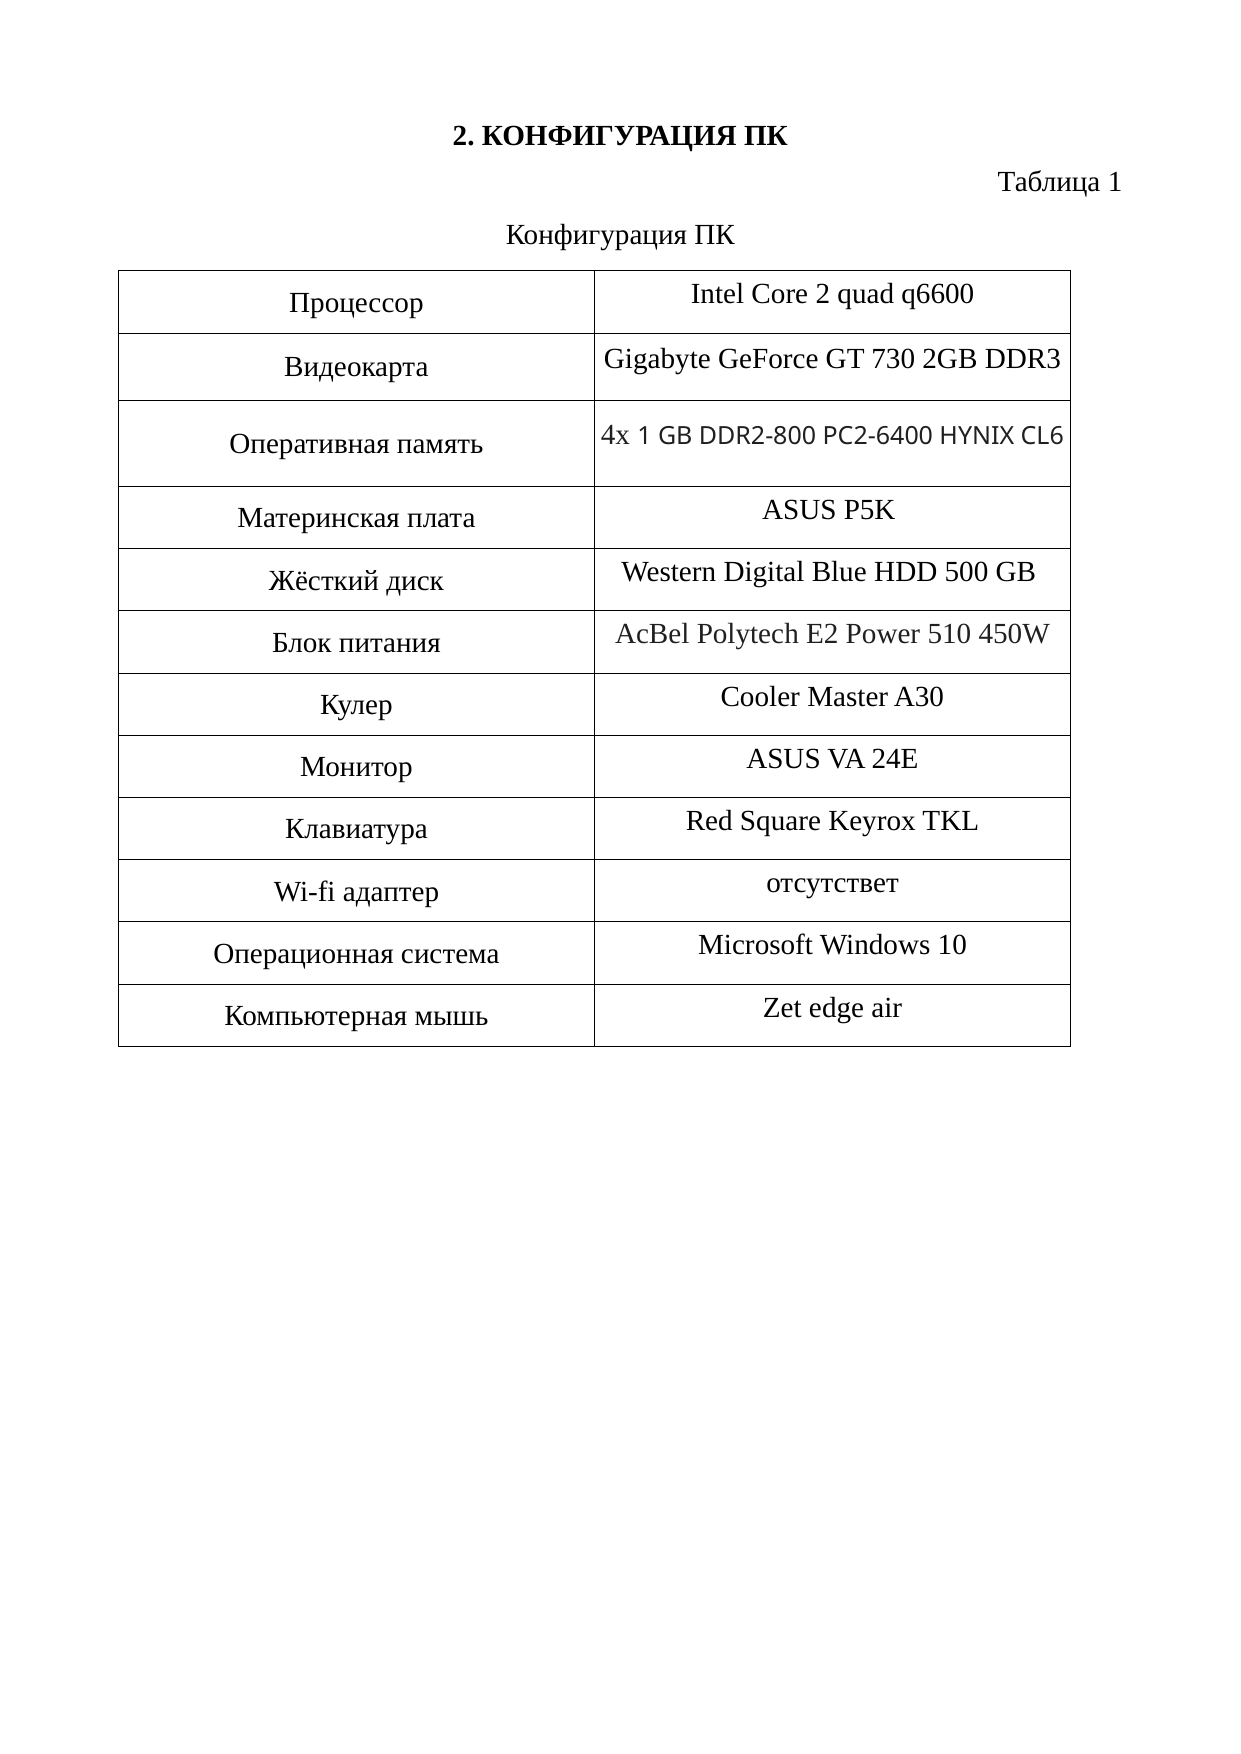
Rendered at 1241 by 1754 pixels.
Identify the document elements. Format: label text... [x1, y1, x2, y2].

table_cell Кулер [119, 674, 594, 735]
table_cell ASUS VA 24E [595, 736, 1070, 797]
table_cell Материнская плата [119, 487, 594, 548]
table_cell Microsoft Windows 10 [595, 922, 1070, 983]
text Конфигурация ПК [118, 217, 1122, 251]
table_cell Монитор [119, 736, 594, 797]
table_cell Жёсткий диск [119, 549, 594, 610]
table_cell Видеокарта [119, 334, 594, 400]
table_cell Операционная система [119, 922, 594, 983]
table_cell Cooler Master A30 [595, 674, 1070, 735]
text Таблица 1 [118, 164, 1122, 198]
table_cell Zet edge air [595, 985, 1070, 1046]
subtitle 2. Конфигурация ПК [118, 118, 1122, 152]
table_cell отсутствет [595, 860, 1070, 921]
table_cell 4x 1 GB DDR2-800 PC2-6400 HYNIX CL6 [595, 401, 1070, 486]
table_cell Оперативная память [119, 401, 594, 486]
table_cell ASUS P5K [595, 487, 1070, 548]
table_cell Western Digital Blue HDD 500 GB [595, 549, 1070, 610]
table_cell Gigabyte GeForce GT 730 2GB DDR3 [595, 334, 1070, 400]
table_cell Red Square Keyrox TKL [595, 798, 1070, 859]
table_header Процессор [119, 271, 594, 332]
table_cell Wi-fi адаптер [119, 860, 594, 921]
table_cell AcBel Polytech E2 Power 510 450W [595, 611, 1070, 672]
table_cell Компьютерная мышь [119, 985, 594, 1046]
table_cell Клавиатура [119, 798, 594, 859]
table_cell Блок питания [119, 611, 594, 672]
table_header Intel Core 2 quad q6600 [595, 271, 1070, 332]
